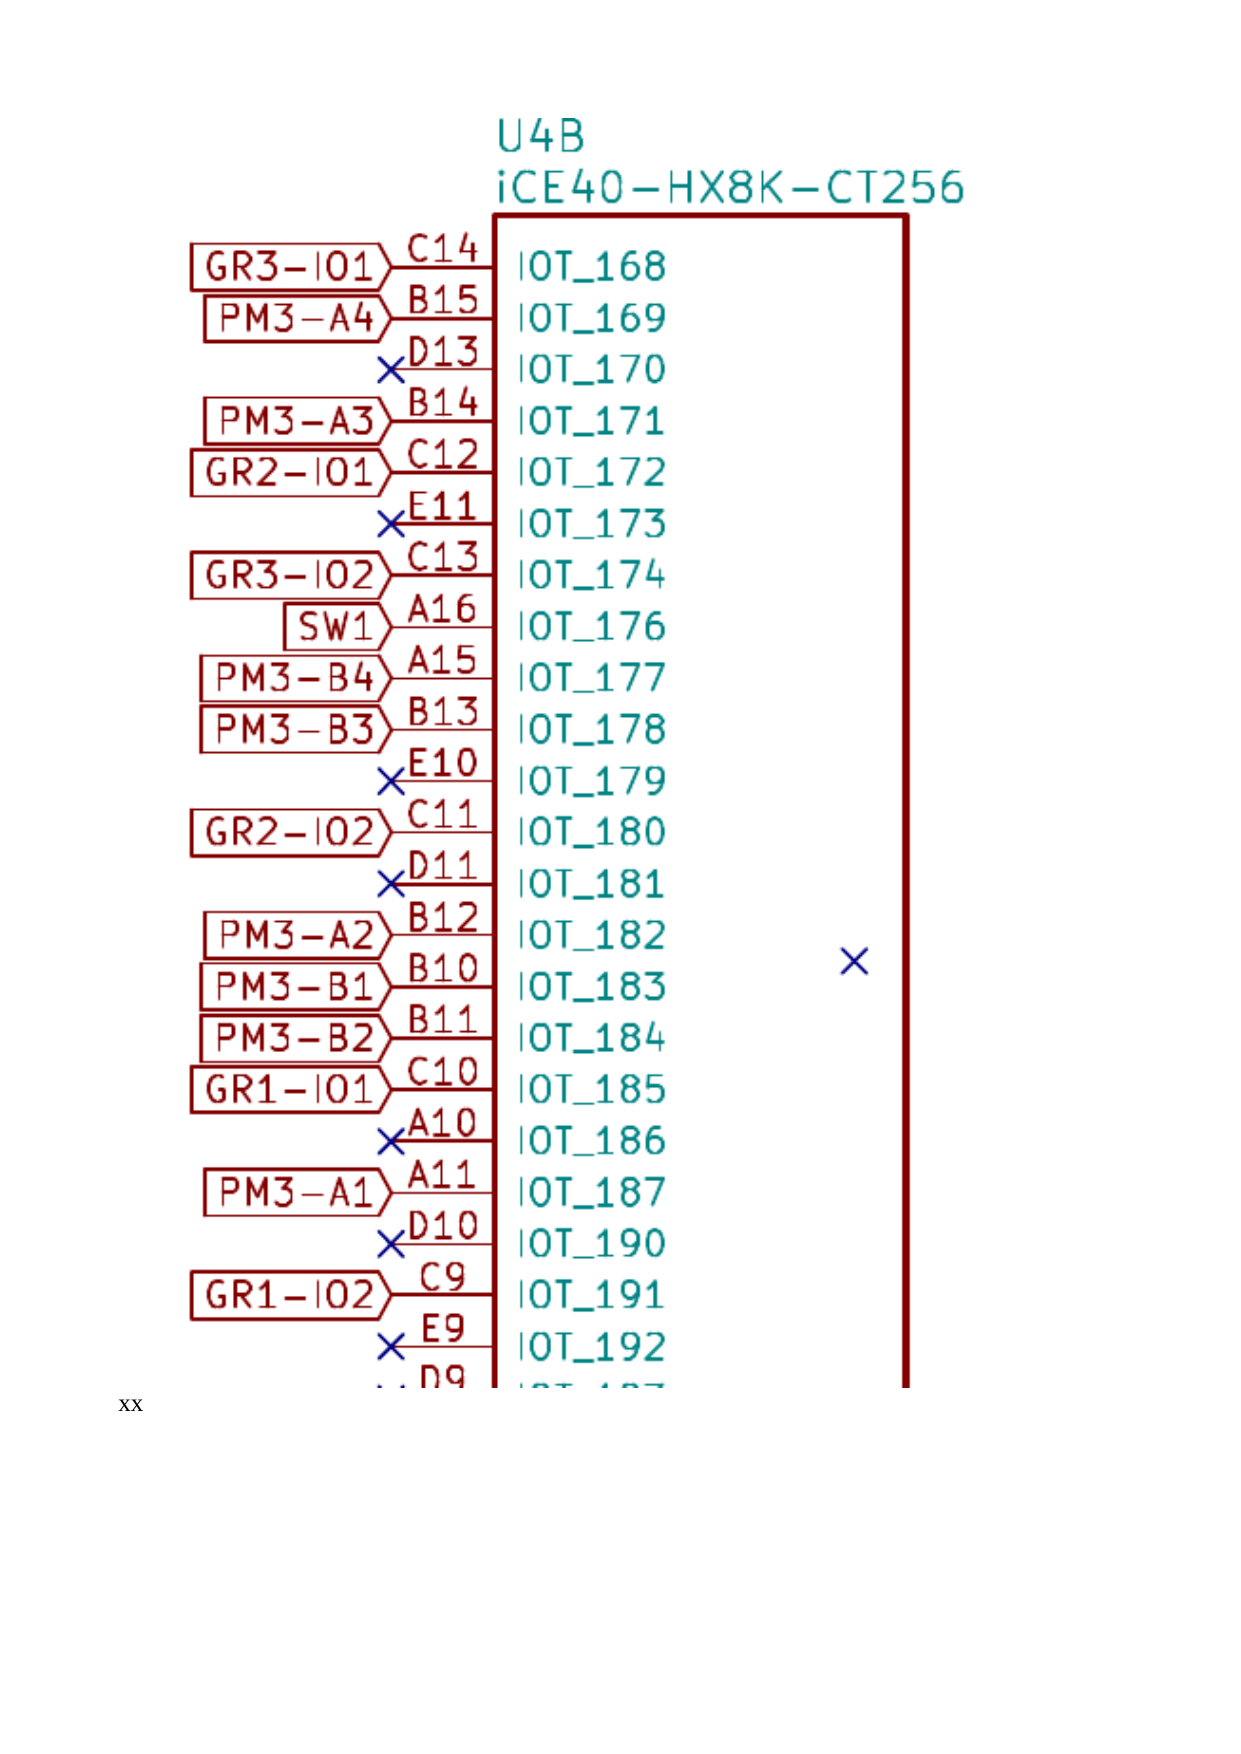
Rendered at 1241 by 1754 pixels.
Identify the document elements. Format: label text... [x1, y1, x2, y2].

picture [118, 118, 1123, 1388]
text xx [118, 1388, 1122, 1417]
